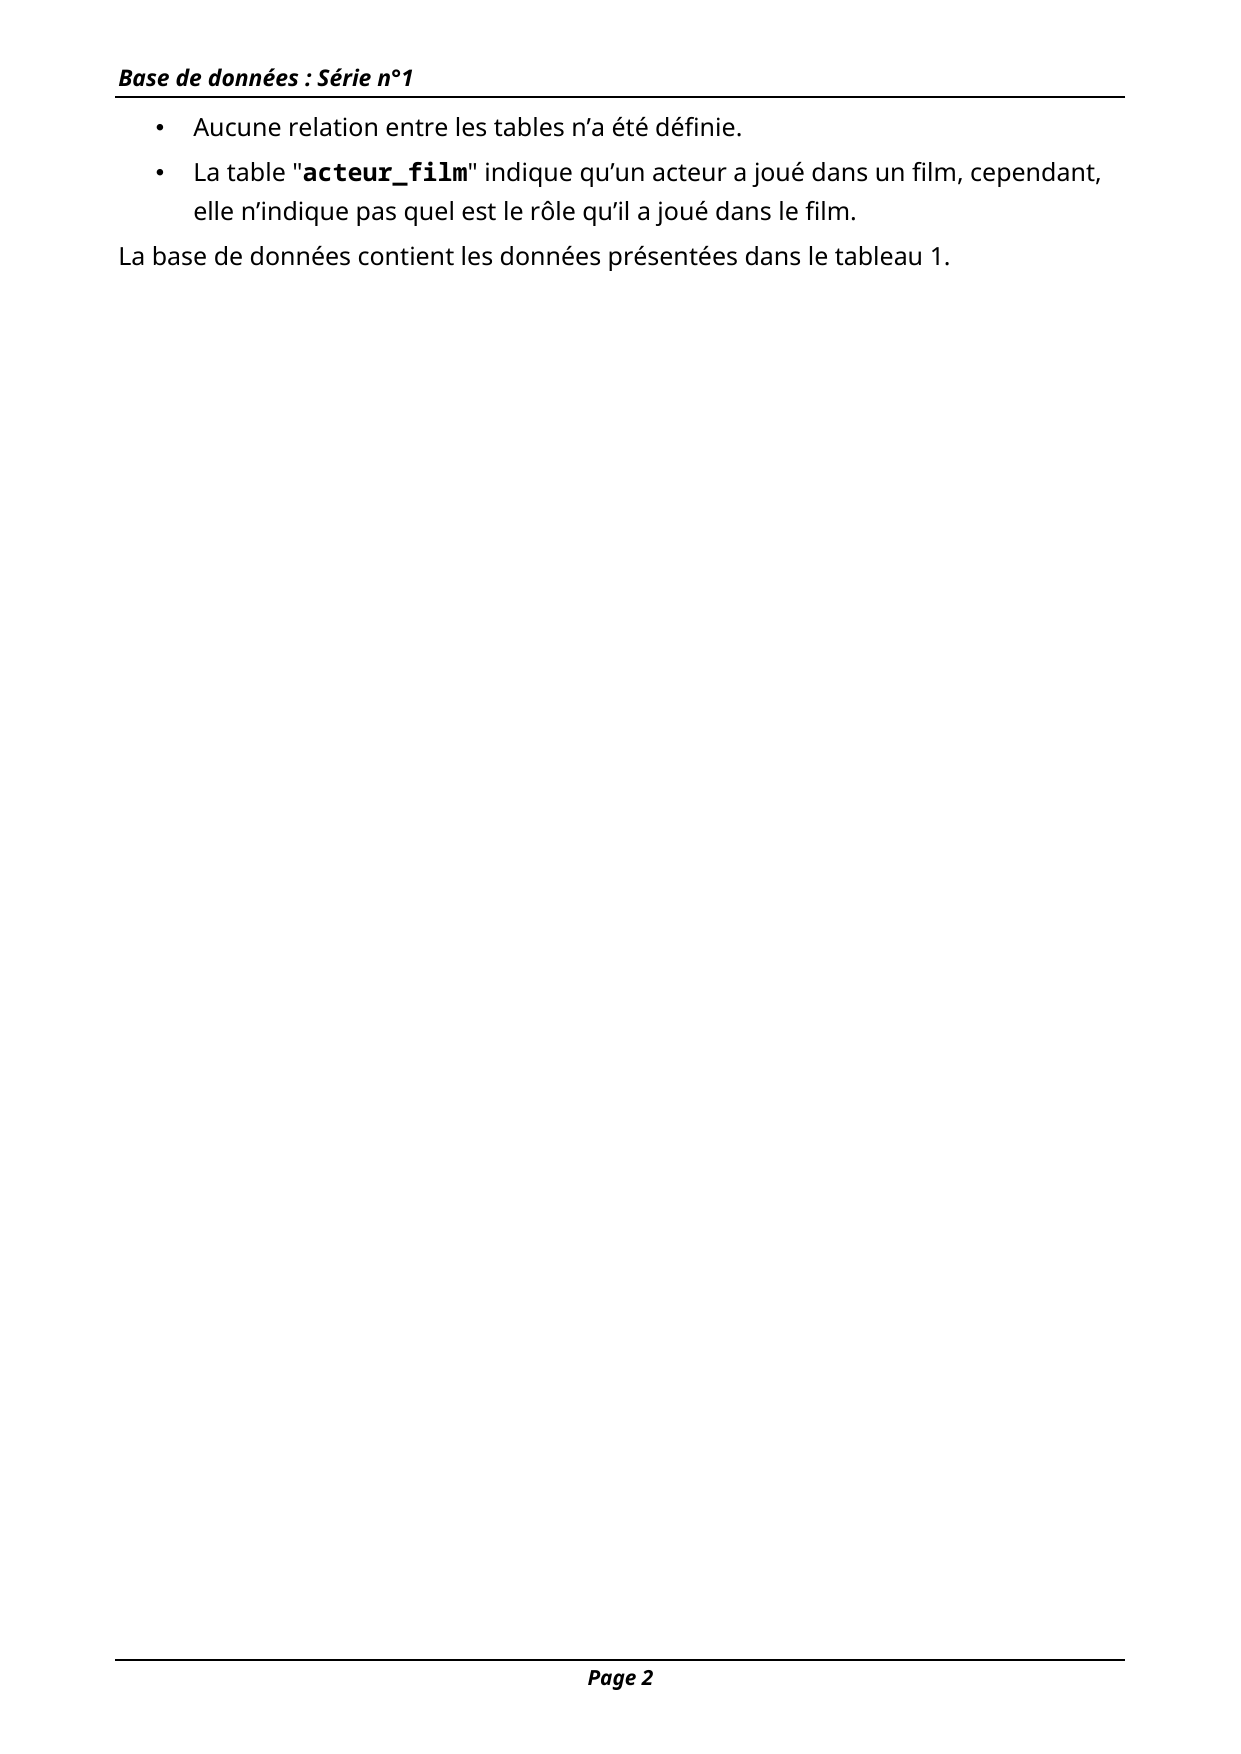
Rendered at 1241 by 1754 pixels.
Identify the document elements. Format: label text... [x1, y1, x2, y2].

list Aucune relation entre les tables n’a été définie. [156, 109, 1122, 143]
list La table "acteur_film" indique qu’un acteur a joué dans un film, cependant, elle n’indique pas quel est le rôle qu’il a joué dans le film. [156, 154, 1122, 228]
text La base de données contient les données présentées dans le tableau 1. [118, 239, 1122, 273]
